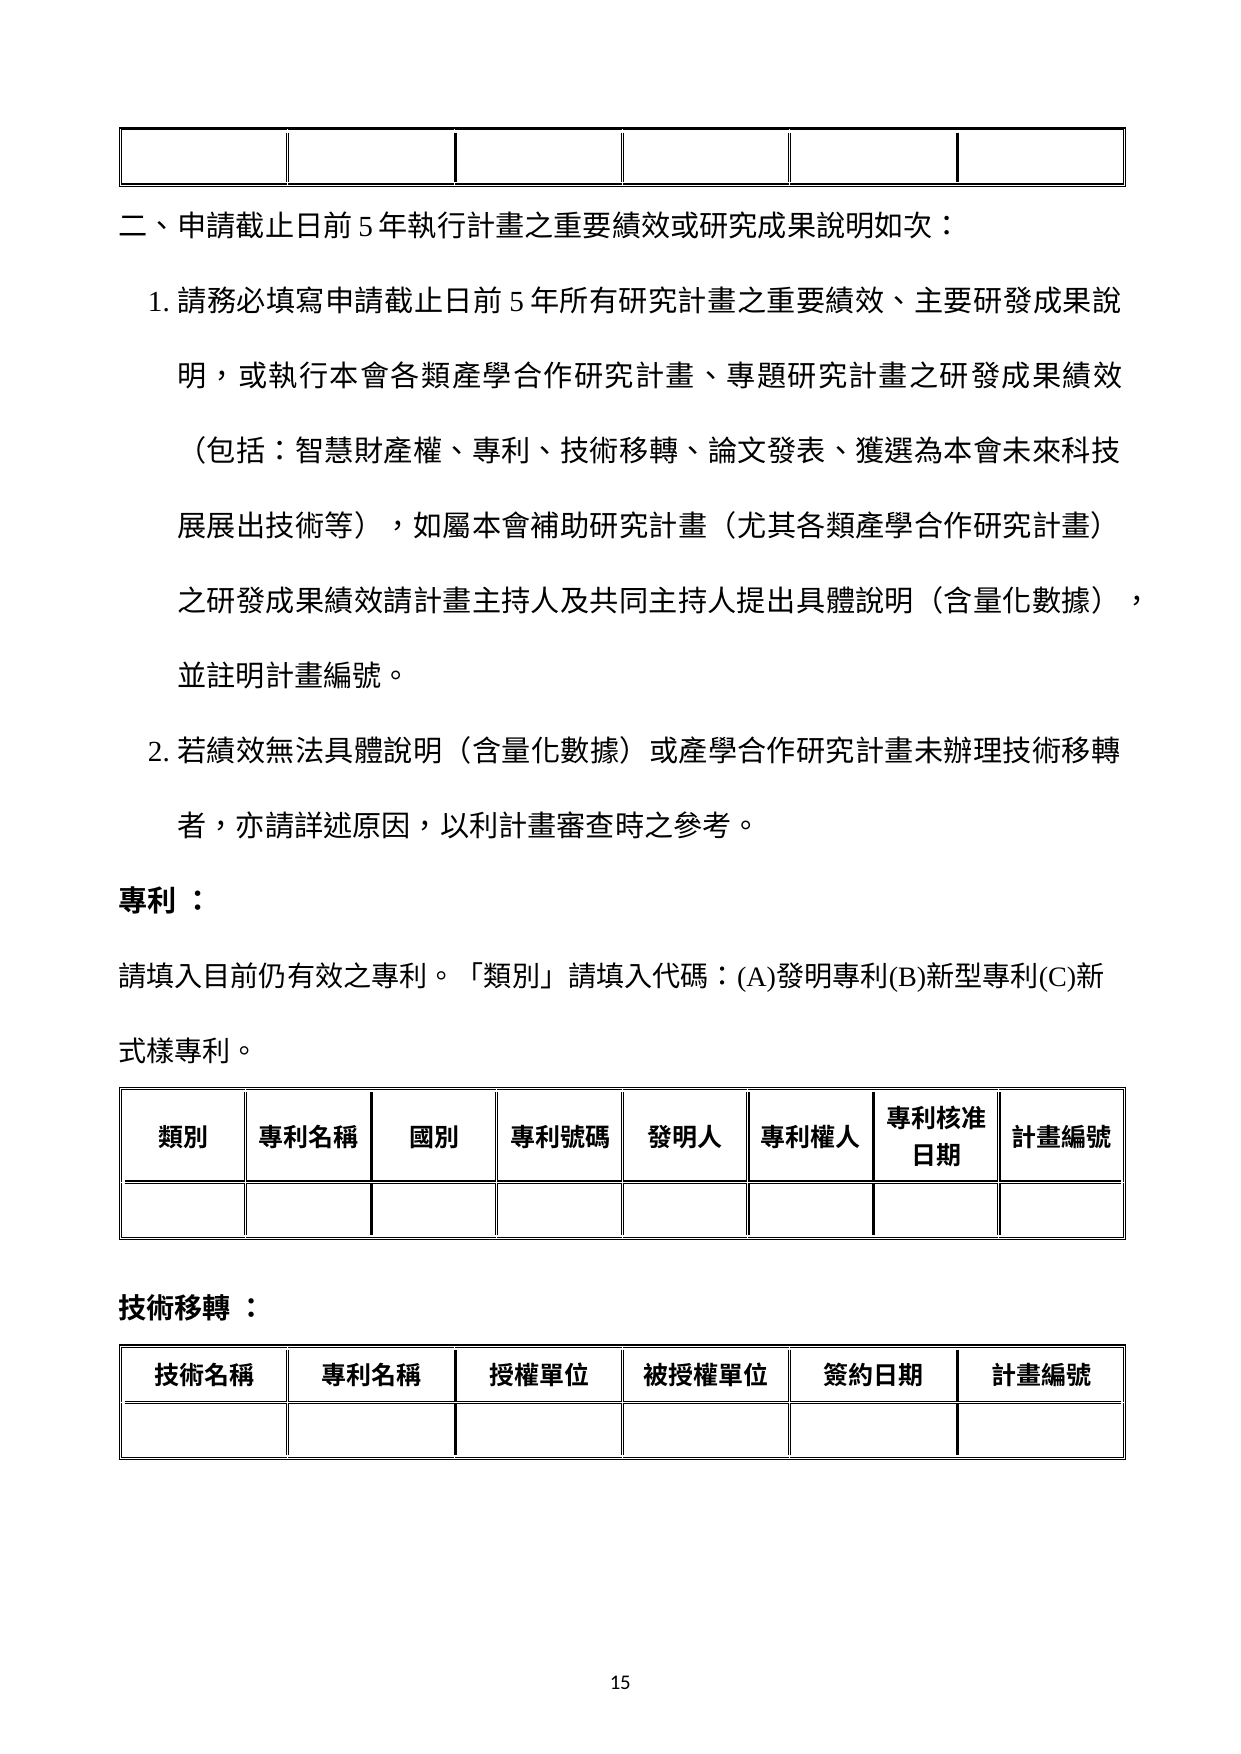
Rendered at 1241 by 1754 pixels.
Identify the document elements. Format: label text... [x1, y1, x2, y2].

list 申請截止日前5年執行計畫之重要績效或研究成果說明如次： [118, 187, 1122, 262]
table_cell [623, 1180, 748, 1237]
table_header 專利核准 日期 [873, 1088, 999, 1180]
table_cell [288, 129, 455, 183]
table_header 被授權單位 [623, 1348, 790, 1401]
table_cell [455, 1404, 623, 1457]
list 若績效無法具體說明（含量化數據）或產學合作研究計畫未辦理技術移轉者，亦請詳述原因，以利計畫審查時之參考。 [148, 712, 1122, 862]
table_header 專利號碼 [497, 1090, 622, 1180]
table_cell [497, 1184, 622, 1237]
table_cell [122, 130, 288, 183]
text 技術移轉 ： [118, 1269, 1122, 1344]
table_cell [873, 1180, 999, 1237]
table_cell [246, 1184, 371, 1237]
table_cell [623, 130, 790, 183]
table_header 國別 [371, 1090, 497, 1180]
list 專利 ： [118, 862, 1122, 937]
table_header 簽約日期 [790, 1348, 957, 1401]
table_cell [623, 1404, 790, 1457]
table_cell [748, 1184, 873, 1237]
table_cell [371, 1184, 497, 1237]
table_cell [122, 1180, 246, 1237]
table_cell [288, 1404, 455, 1457]
table_header 技術名稱 [122, 1348, 288, 1401]
table_header 發明人 [623, 1088, 748, 1180]
table_cell [120, 1401, 288, 1457]
table_cell [957, 130, 1123, 183]
table_header 授權單位 [455, 1348, 623, 1401]
text 請填入目前仍有效之專利。「類別」請填入代碼：(A)發明專利(B)新型專利(C)新式樣專利。 [118, 937, 1122, 1087]
table_header 專利名稱 [288, 1346, 455, 1401]
table_cell [455, 130, 623, 183]
table_header 計畫編號 [999, 1090, 1123, 1180]
table_cell [790, 1404, 957, 1457]
table_cell [957, 1401, 1124, 1457]
table_cell [790, 130, 957, 183]
table_cell [999, 1180, 1123, 1237]
list 請務必填寫申請截止日前5年所有研究計畫之重要績效、主要研發成果說明，或執行本會各類產學合作研究計畫、專題研究計畫之研發成果績效（包括：智慧財產權、專利、技術移轉、論文發表、獲選為本會未來科技展展出技術等），如屬本會補助研究計畫（尤其各類產學合作研究計畫）之研發成果績效請計畫主持人及共同主持人提出具體說明（含量化數據），並註明計畫編號。 [148, 262, 1122, 712]
table_header 計畫編號 [957, 1348, 1123, 1401]
table_header 類別 [122, 1090, 246, 1180]
table_header 專利權人 [748, 1090, 873, 1180]
table_header 專利名稱 [246, 1090, 371, 1180]
